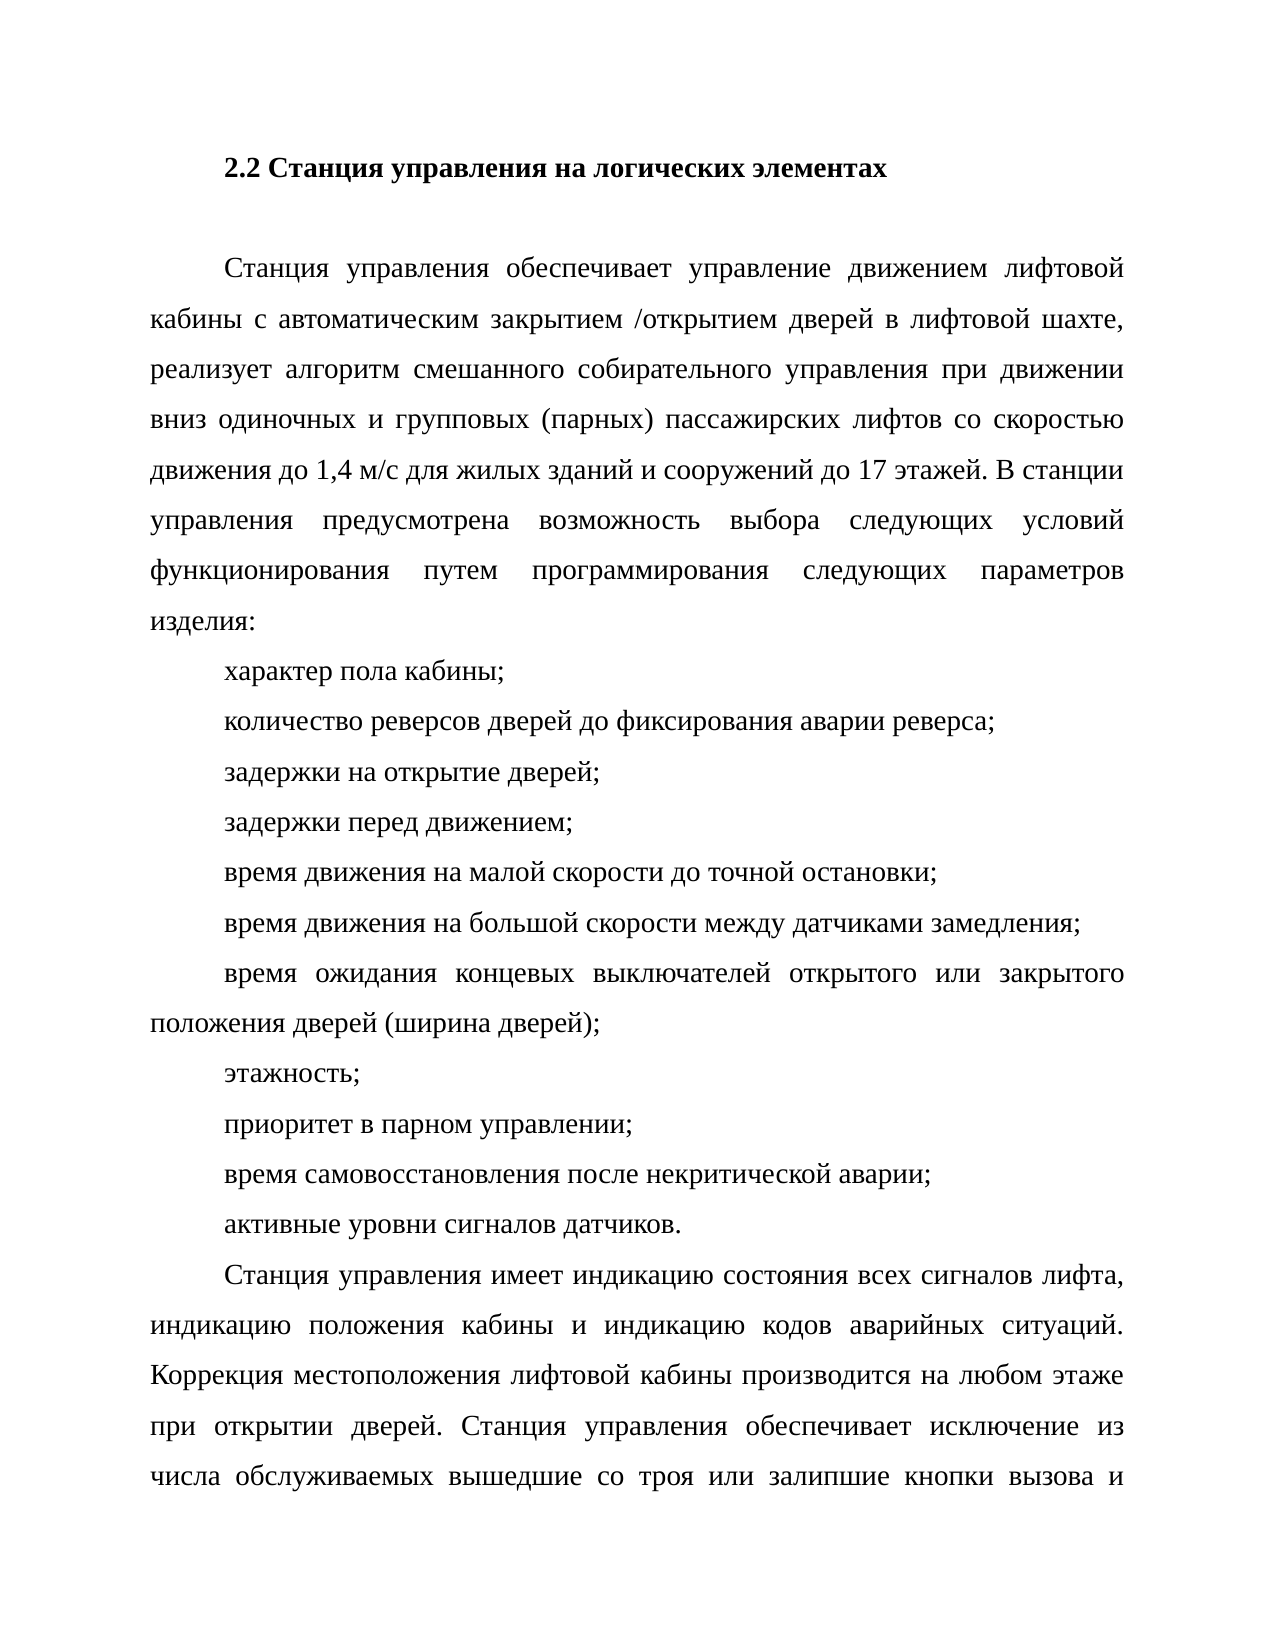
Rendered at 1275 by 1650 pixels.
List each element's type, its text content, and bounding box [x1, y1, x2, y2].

text характер пола кабины; [150, 653, 1125, 687]
text приоритет в парном управлении; [150, 1106, 1125, 1139]
text время самовосстановления после некритической аварии; [150, 1156, 1125, 1190]
text задержки на открытие дверей; [150, 754, 1125, 787]
text 2.2 Станция управления на логических элементах [150, 150, 1125, 183]
text количество реверсов дверей до фиксирования аварии реверса; [150, 703, 1125, 737]
text время ожидания концевых выключателей открытого или закрытого положения дверей (ширина дверей); [150, 955, 1125, 1039]
text время движения на малой скорости до точной остановки; [150, 854, 1125, 888]
text время движения на большой скорости между датчиками замедления; [150, 905, 1125, 938]
text активные уровни сигналов датчиков. [150, 1207, 1125, 1240]
text задержки перед движением; [150, 804, 1125, 838]
text этажность; [150, 1056, 1125, 1089]
text Станция управления обеспечивает управление движением лифтовой кабины с автоматическим закрытием /открытием дверей в лифтовой шахте, реализует алгоритм смешанного собирательного управления при движении вниз одиночных и групповых (парных) пассажирских лифтов со скоростью движения до 1,4 м/с для жилых зданий и сооружений до 17 этажей. В станции управления предусмотрена возможность выбора следующих условий функционирования путем программирования следующих параметров изделия: [150, 251, 1125, 636]
text Станция управления имеет индикацию состояния всех сигналов лифта, индикацию положения кабины и индикацию кодов аварийных ситуаций. Коррекция местоположения лифтовой кабины производится на любом этаже при открытии дверей. Станция управления обеспечивает исключение из числа обслуживаемых вышедшие со троя или залипшие кнопки вызова и [150, 1257, 1125, 1492]
